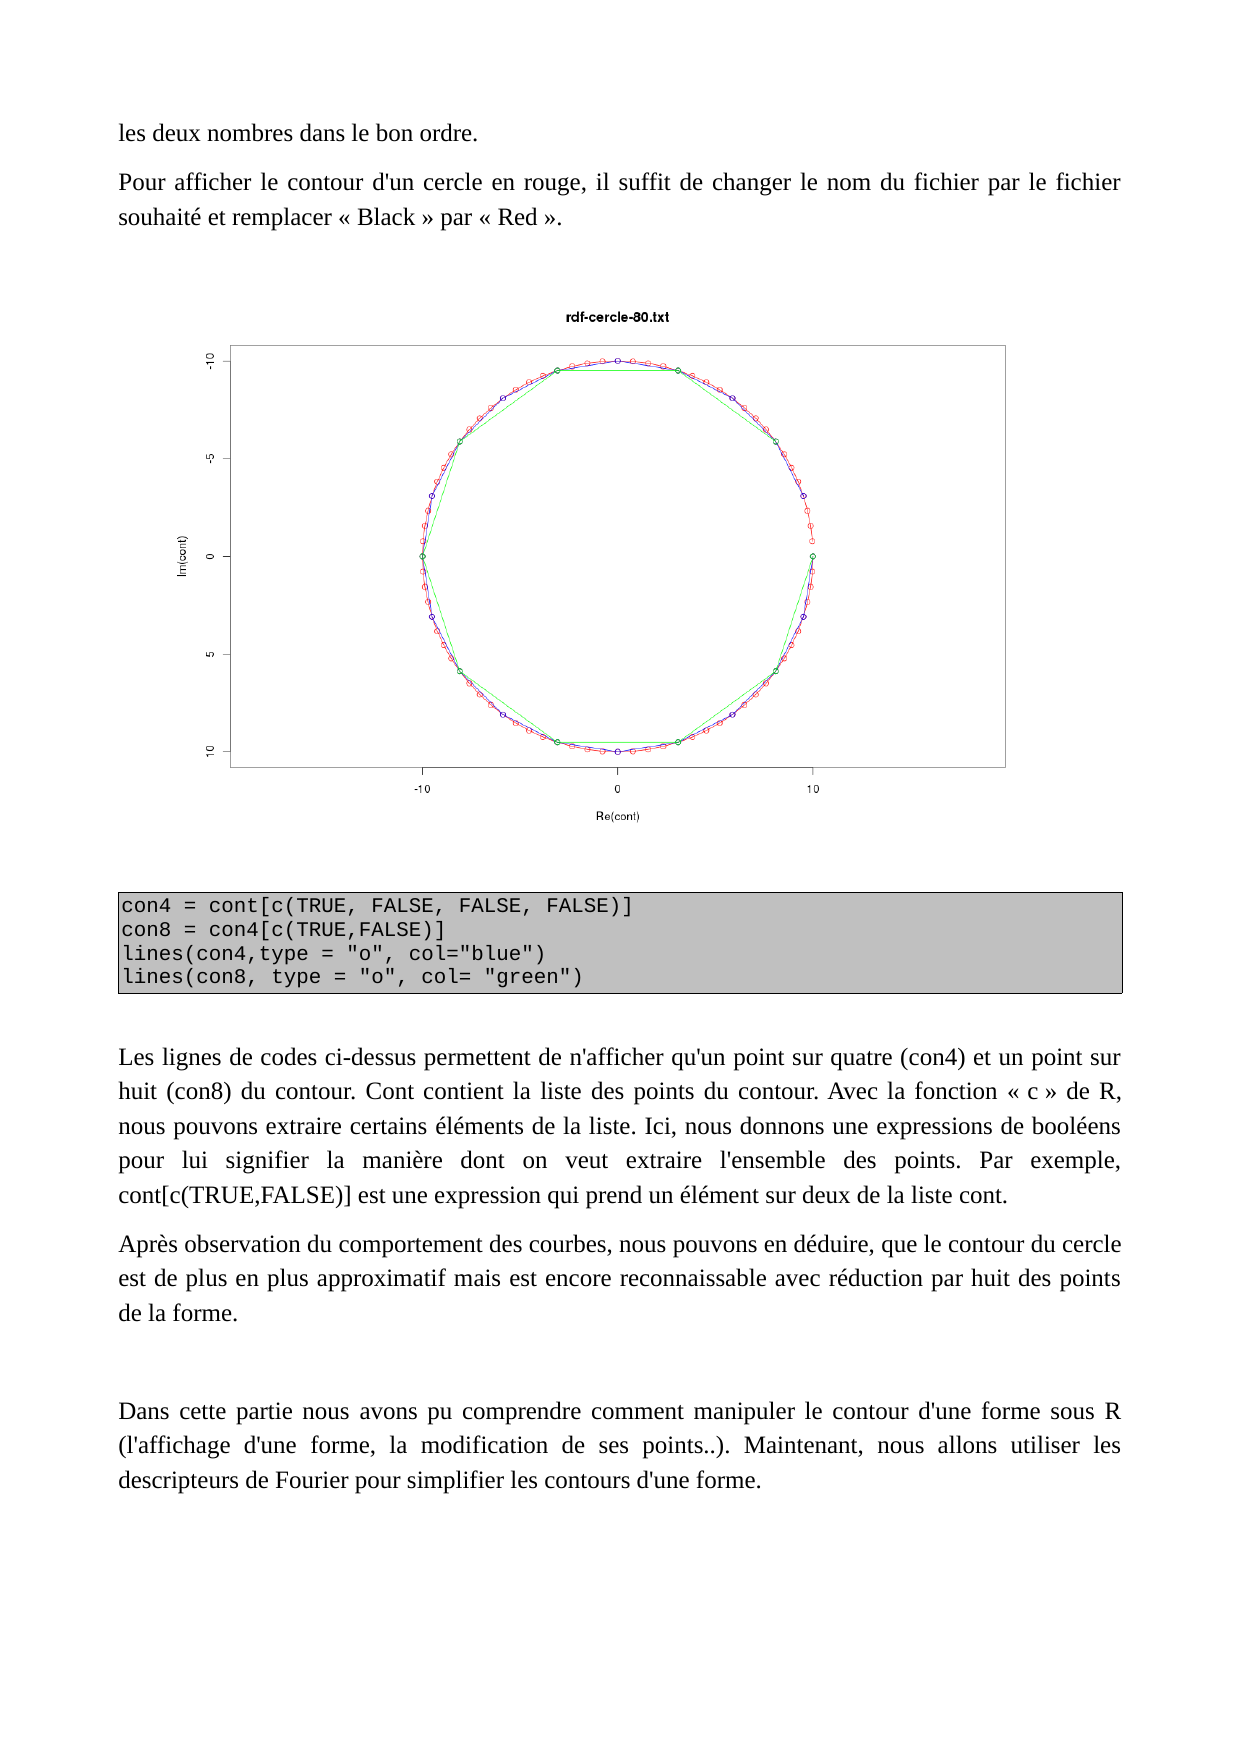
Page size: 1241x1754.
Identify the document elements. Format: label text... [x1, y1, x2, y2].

text Les lignes de codes ci-dessus permettent de n'afficher qu'un point sur quatre (con4) et un point sur huit (con8) du contour. Cont contient la liste des points du contour. Avec la fonction « c » de R, nous pouvons extraire certains éléments de la liste. Ici, nous donnons une expressions de booléens pour lui signifier la manière dont on veut extraire l'ensemble des points. Par exemple, cont[c(TRUE,FALSE)] est une expression qui prend un élément sur deux de la liste cont. [118, 1042, 1122, 1208]
text Dans cette partie nous avons pu comprendre comment manipuler le contour d'une forme sous R (l'affichage d'une forme, la modification de ses points..). Maintenant, nous allons utiliser les descripteurs de Fourier pour simplifier les contours d'une forme. [118, 1396, 1122, 1494]
picture [173, 288, 1034, 838]
text lines(con4,type = "o", col="blue") [119, 939, 1122, 963]
text lines(con8, type = "o", col= "green") [119, 963, 1122, 993]
text Pour afficher le contour d'un cercle en rouge, il suffit de changer le nom du fichier par le fichier souhaité et remplacer « Black » par « Red ». [118, 167, 1122, 230]
text con8 = con4[c(TRUE,FALSE)] [119, 916, 1122, 939]
text Après observation du comportement des courbes, nous pouvons en déduire, que le contour du cercle est de plus en plus approximatif mais est encore reconnaissable avec réduction par huit des points de la forme. [118, 1229, 1122, 1327]
text les deux nombres dans le bon ordre. [118, 118, 1122, 147]
text con4 = cont[c(TRUE, FALSE, FALSE, FALSE)] [119, 893, 1122, 916]
